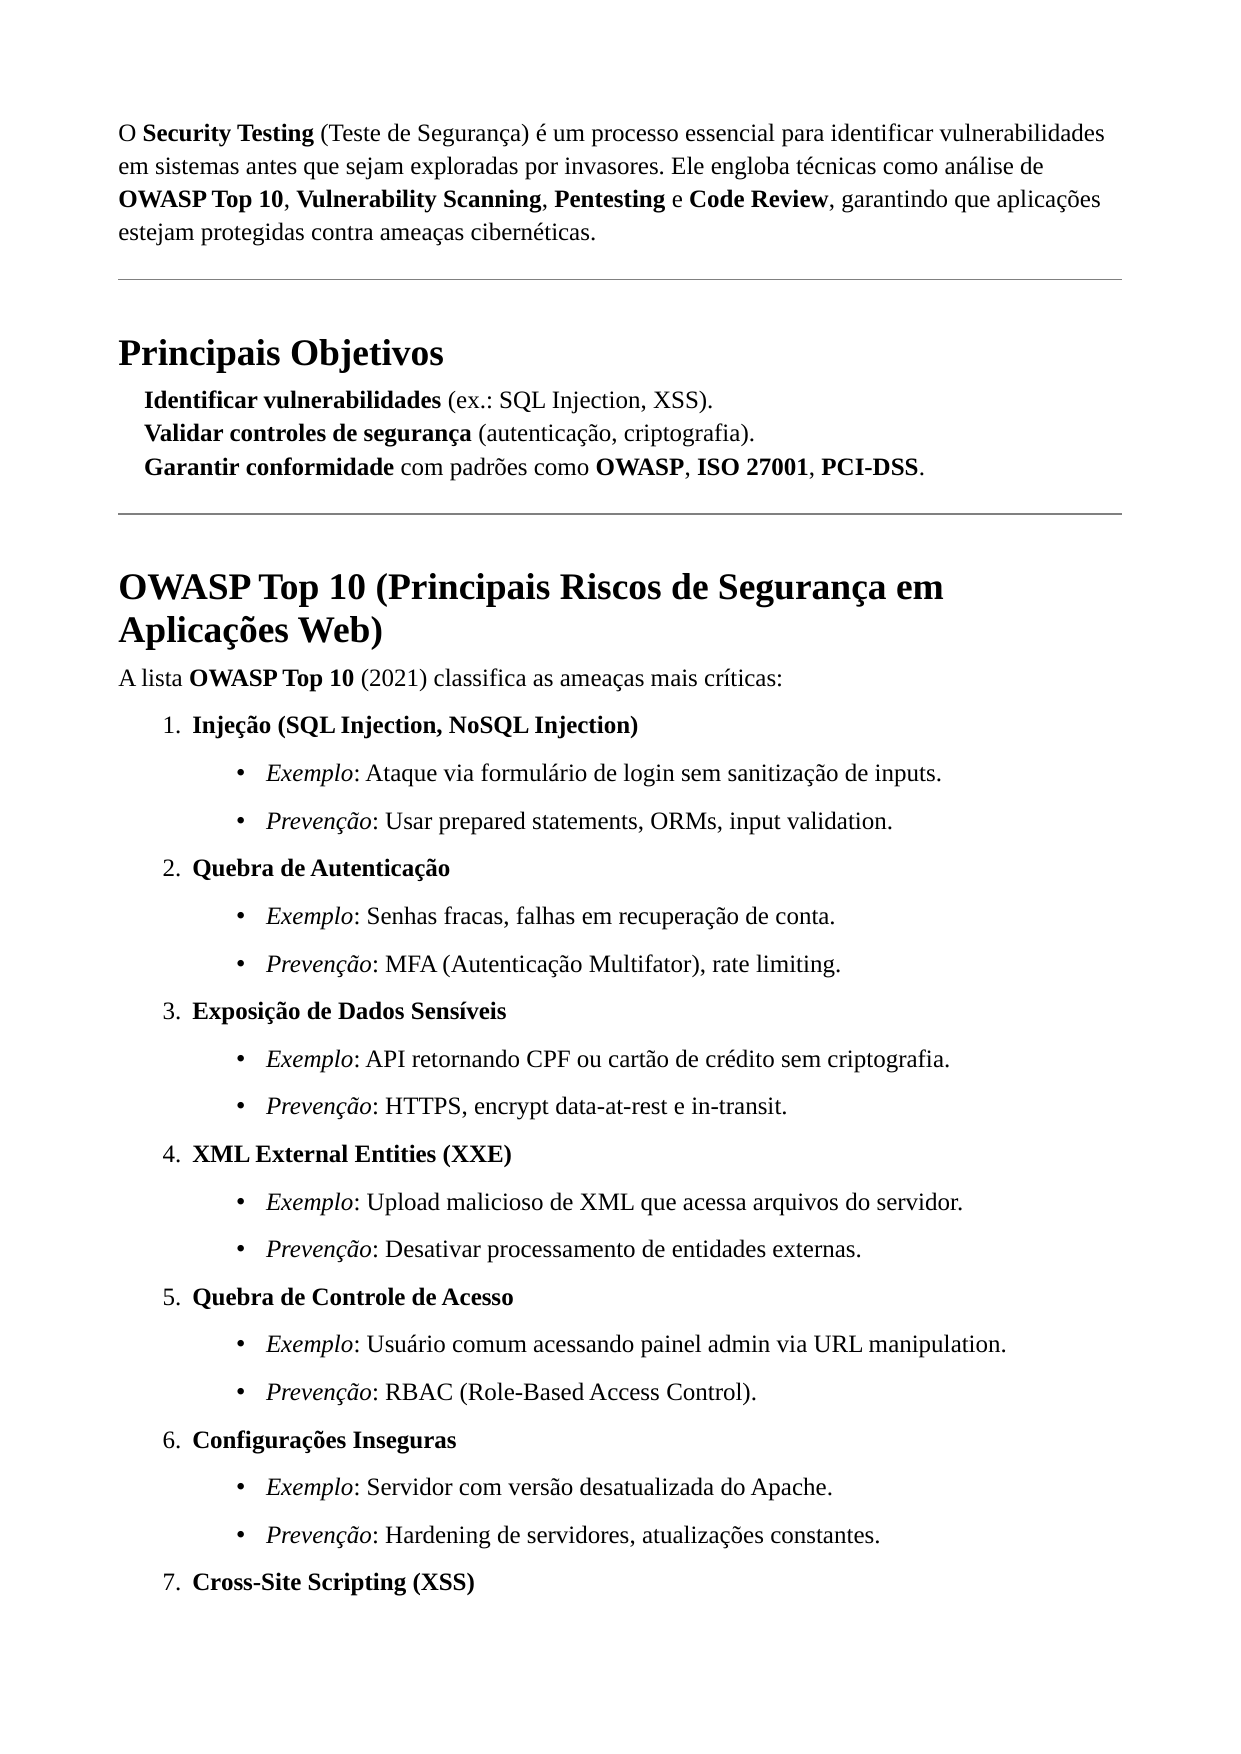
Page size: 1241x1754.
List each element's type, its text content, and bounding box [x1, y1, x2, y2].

list Exemplo: Upload malicioso de XML que acessa arquivos do servidor. [236, 1187, 1122, 1215]
list Quebra de Controle de Acesso [162, 1282, 1122, 1311]
text A lista OWASP Top 10 (2021) classifica as ameaças mais críticas: [118, 663, 1122, 692]
list Quebra de Autenticação [162, 853, 1122, 882]
list Exposição de Dados Sensíveis [162, 996, 1122, 1025]
list Prevenção: Desativar processamento de entidades externas. [236, 1234, 1122, 1263]
list Configurações Inseguras [162, 1425, 1122, 1453]
list Prevenção: RBAC (Role-Based Access Control). [236, 1377, 1122, 1406]
subtitle OWASP Top 10 (Principais Riscos de Segurança em Aplicações Web) [118, 564, 1122, 651]
list Prevenção: Usar prepared statements, ORMs, input validation. [236, 806, 1122, 834]
list XML External Entities (XXE) [162, 1139, 1122, 1168]
list Exemplo: Servidor com versão desatualizada do Apache. [236, 1472, 1122, 1501]
list Prevenção: Hardening de servidores, atualizações constantes. [236, 1520, 1122, 1549]
list Exemplo: Senhas fracas, falhas em recuperação de conta. [236, 901, 1122, 930]
list Exemplo: API retornando CPF ou cartão de crédito sem criptografia. [236, 1044, 1122, 1073]
subtitle Principais Objetivos [118, 330, 1122, 373]
list Cross-Site Scripting (XSS) [162, 1567, 1122, 1596]
list Exemplo: Usuário comum acessando painel admin via URL manipulation. [236, 1329, 1122, 1358]
list Prevenção: MFA (Autenticação Multifator), rate limiting. [236, 949, 1122, 977]
text ✅ Identificar vulnerabilidades (ex.: SQL Injection, XSS). ✅ Validar controles de segurança (autenticação, criptografia). ✅ Garantir conformidade com padrões como OWASP, ISO 27001, PCI-DSS. [118, 386, 1122, 480]
list Prevenção: HTTPS, encrypt data-at-rest e in-transit. [236, 1091, 1122, 1120]
list Exemplo: Ataque via formulário de login sem sanitização de inputs. [236, 758, 1122, 787]
text O Security Testing (Teste de Segurança) é um processo essencial para identificar vulnerabilidades em sistemas antes que sejam exploradas por invasores. Ele engloba técnicas como análise de OWASP Top 10, Vulnerability Scanning, Pentesting e Code Review, garantindo que aplicações estejam protegidas contra ameaças cibernéticas. [118, 118, 1122, 246]
list Injeção (SQL Injection, NoSQL Injection) [162, 711, 1122, 739]
